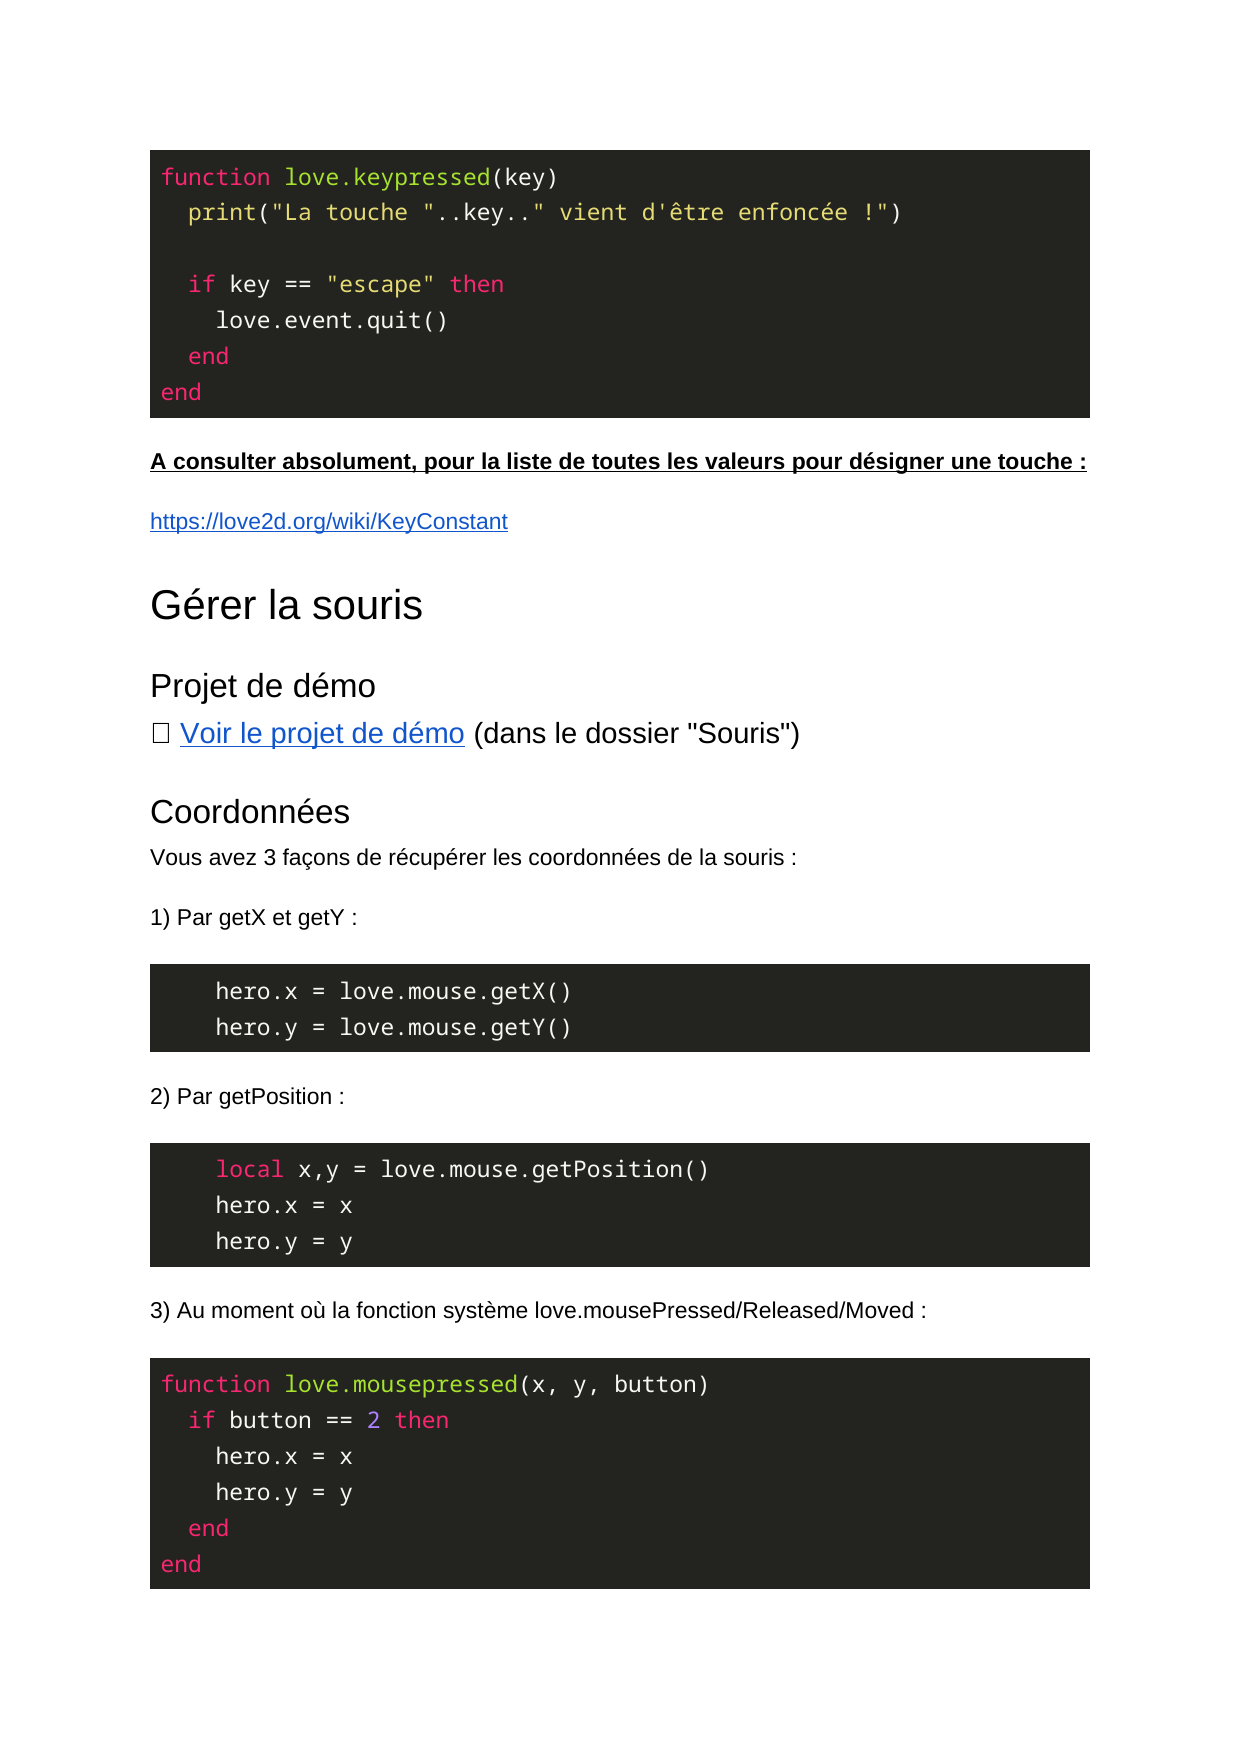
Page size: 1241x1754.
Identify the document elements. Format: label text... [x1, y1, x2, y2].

text Vous avez 3 façons de récupérer les coordonnées de la souris : [150, 843, 1090, 870]
text 📁 Voir le projet de démo (dans le dossier "Souris") [150, 717, 1090, 750]
subtitle Coordonnées [150, 793, 1090, 831]
subtitle Gérer la souris [150, 580, 1090, 628]
text A consulter absolument, pour la liste de toutes les valeurs pour désigner une touche : [150, 448, 1090, 474]
text https://love2d.org/wiki/KeyConstant [150, 508, 1090, 535]
table_header local x,y = love.mouse.getPosition() hero.x = x hero.y = y [150, 1143, 1090, 1267]
table_header function love.keypressed(key) print("La touche "..key.." vient d'être enfoncée !") if key == "escape" then love.event.quit() end end [150, 150, 1090, 418]
text 3) Au moment où la fonction système love.mousePressed/Released/Moved : [150, 1297, 1090, 1323]
subtitle Projet de démo [150, 666, 1090, 704]
table_header function love.mousepressed(x, y, button) if button == 2 then hero.x = x hero.y = y end end [150, 1358, 1090, 1589]
text 1) Par getX et getY : [150, 904, 1090, 930]
text 2) Par getPosition : [150, 1083, 1090, 1109]
table_header hero.x = love.mouse.getX() hero.y = love.mouse.getY() [150, 964, 1090, 1052]
